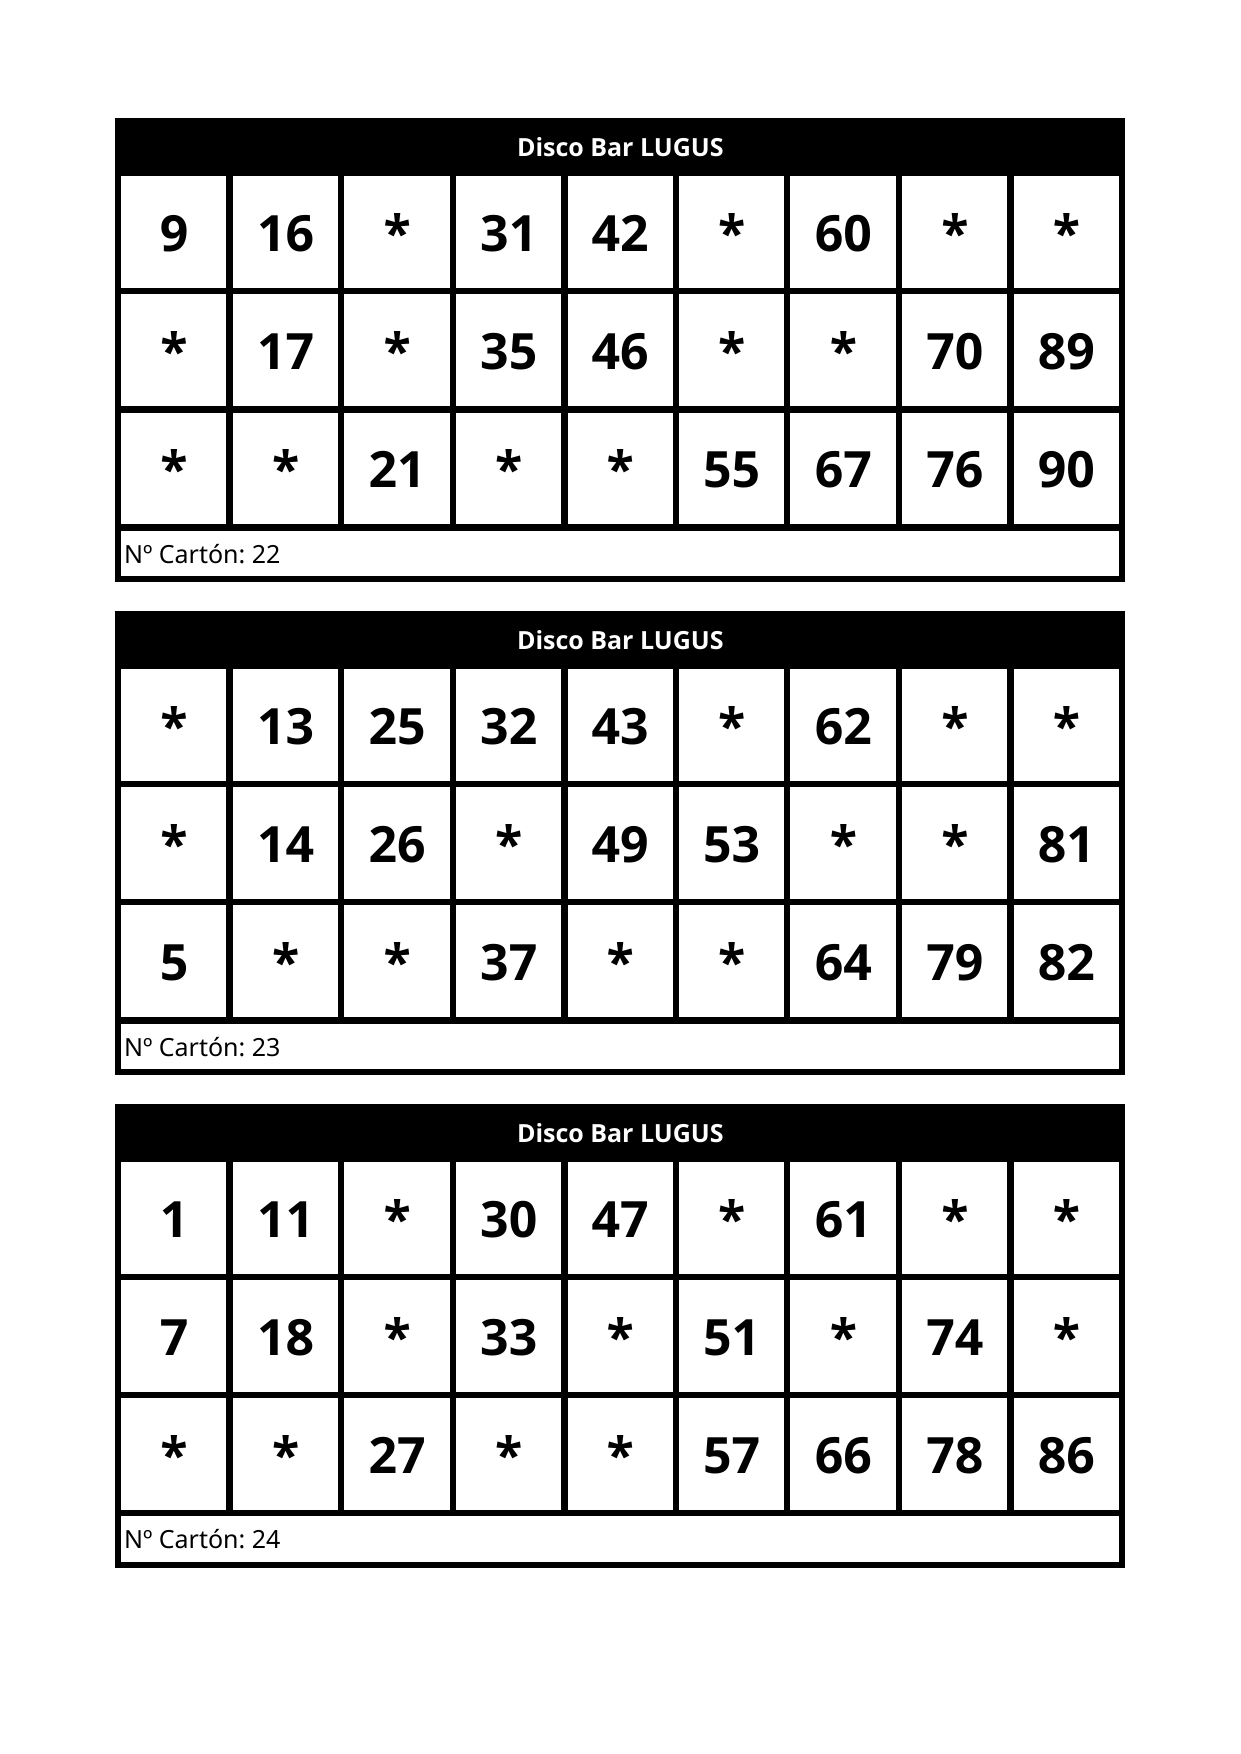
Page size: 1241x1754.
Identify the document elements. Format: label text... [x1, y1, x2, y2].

table_cell * [1014, 1280, 1119, 1392]
table_cell 27 [344, 1398, 450, 1510]
table_cell Nº Cartón: 23 [121, 1024, 1119, 1069]
table_cell 43 [568, 669, 673, 781]
table_cell 60 [790, 176, 896, 288]
table_cell 1 [121, 1162, 226, 1274]
table_cell * [121, 1398, 226, 1510]
table_cell 35 [456, 294, 561, 406]
table_cell * [902, 669, 1007, 781]
table_cell 13 [233, 669, 338, 781]
table_cell * [679, 176, 784, 288]
table_cell 32 [456, 669, 561, 781]
table_cell Nº Cartón: 22 [121, 531, 1119, 576]
table_cell 37 [456, 905, 561, 1017]
table_cell 70 [902, 294, 1007, 406]
table_cell 21 [344, 413, 450, 524]
table_cell 7 [121, 1280, 226, 1392]
table_cell * [679, 294, 784, 406]
table_cell 67 [790, 413, 896, 524]
table_cell * [233, 1398, 338, 1510]
table_cell 49 [568, 787, 673, 899]
table_cell 17 [233, 294, 338, 406]
table_cell 42 [568, 176, 673, 288]
table_cell 76 [902, 413, 1007, 524]
table_cell * [902, 1162, 1007, 1274]
table_cell * [456, 787, 561, 899]
table_cell 47 [568, 1162, 673, 1274]
table_cell 33 [456, 1280, 561, 1392]
table_cell * [790, 294, 896, 406]
table_cell * [121, 294, 226, 406]
table_cell 62 [790, 669, 896, 781]
table_cell * [679, 1162, 784, 1274]
table_cell Nº Cartón: 24 [121, 1516, 1119, 1562]
table_cell 11 [233, 1162, 338, 1274]
table_cell 55 [679, 413, 784, 524]
table_cell 74 [902, 1280, 1007, 1392]
table_cell 46 [568, 294, 673, 406]
table_cell * [790, 1280, 896, 1392]
table_cell * [344, 1162, 450, 1274]
table_cell * [121, 787, 226, 899]
table_cell * [568, 905, 673, 1017]
table_header Disco Bar LUGUS [121, 1110, 1119, 1156]
table_cell 25 [344, 669, 450, 781]
table_cell 79 [902, 905, 1007, 1017]
table_cell * [344, 1280, 450, 1392]
table_cell 78 [902, 1398, 1007, 1510]
table_cell 30 [456, 1162, 561, 1274]
table_cell 66 [790, 1398, 896, 1510]
table_cell 16 [233, 176, 338, 288]
table_cell * [1014, 669, 1119, 781]
table_cell 31 [456, 176, 561, 288]
table_cell * [679, 669, 784, 781]
table_cell 5 [121, 905, 226, 1017]
table_cell * [233, 905, 338, 1017]
table_cell * [456, 1398, 561, 1510]
table_cell * [121, 413, 226, 524]
table_cell * [568, 1398, 673, 1510]
table_cell * [344, 905, 450, 1017]
table_cell 51 [679, 1280, 784, 1392]
table_cell * [233, 413, 338, 524]
table_header Disco Bar LUGUS [121, 617, 1119, 663]
table_cell 64 [790, 905, 896, 1017]
table_cell 81 [1014, 787, 1119, 899]
table_cell 90 [1014, 413, 1119, 524]
table_cell 86 [1014, 1398, 1119, 1510]
table_cell * [790, 787, 896, 899]
table_cell * [902, 787, 1007, 899]
table_cell * [344, 176, 450, 288]
table_cell * [902, 176, 1007, 288]
table_cell * [121, 669, 226, 781]
table_cell 89 [1014, 294, 1119, 406]
table_cell * [1014, 176, 1119, 288]
table_cell * [344, 294, 450, 406]
table_cell 18 [233, 1280, 338, 1392]
table_cell * [679, 905, 784, 1017]
table_cell * [568, 1280, 673, 1392]
table_cell * [568, 413, 673, 524]
table_cell 57 [679, 1398, 784, 1510]
table_cell 53 [679, 787, 784, 899]
table_cell 61 [790, 1162, 896, 1274]
table_cell 26 [344, 787, 450, 899]
table_cell * [456, 413, 561, 524]
table_header Disco Bar LUGUS [121, 124, 1119, 170]
table_cell 14 [233, 787, 338, 899]
table_cell * [1014, 1162, 1119, 1274]
table_cell 82 [1014, 905, 1119, 1017]
table_cell 9 [121, 176, 226, 288]
